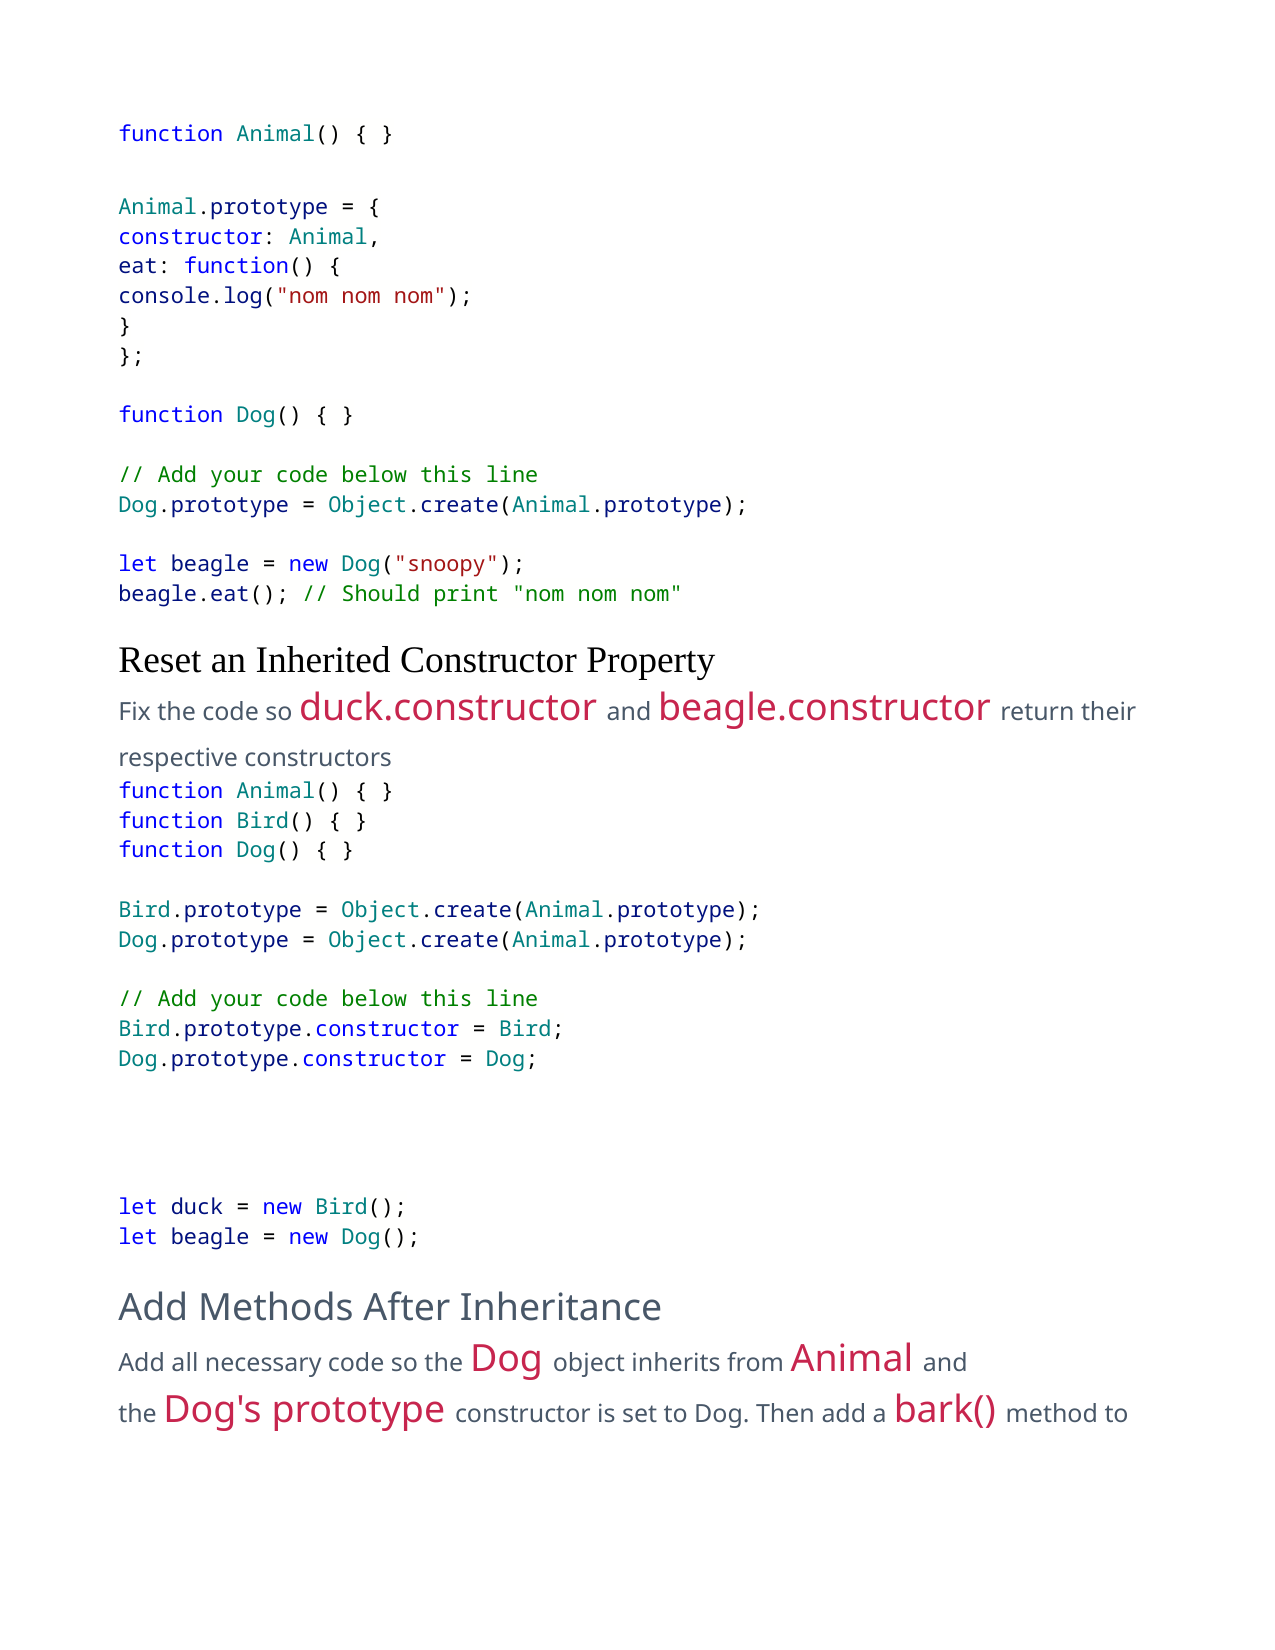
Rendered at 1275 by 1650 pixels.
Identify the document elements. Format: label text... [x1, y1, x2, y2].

text console.log("nom nom nom"); [118, 280, 1157, 310]
text function Animal() { } [118, 775, 1157, 804]
text // Add your code below this line [118, 459, 1157, 489]
text // Add your code below this line [118, 983, 1157, 1013]
text let beagle = new Dog(); [118, 1221, 1157, 1251]
text eat: function() { [118, 251, 1157, 280]
text Animal.prototype = { [118, 191, 1157, 221]
text Add all necessary code so the Dog object inherits from Animal and the Dog's prototype constructor is set to Dog. Then add a bark() method to [118, 1332, 1157, 1434]
text Reset an Inherited Constructor Property [118, 637, 1157, 681]
text } [118, 310, 1157, 340]
text Bird.prototype = Object.create(Animal.prototype); [118, 894, 1157, 924]
text Dog.prototype = Object.create(Animal.prototype); [118, 489, 1157, 518]
text Add Methods After Inheritance [118, 1281, 1157, 1332]
text }; [118, 340, 1157, 370]
text function Bird() { } [118, 804, 1157, 834]
text constructor: Animal, [118, 221, 1157, 251]
text Dog.prototype.constructor = Dog; [118, 1043, 1157, 1072]
text Dog.prototype = Object.create(Animal.prototype); [118, 924, 1157, 953]
text function Dog() { } [118, 399, 1157, 429]
text Bird.prototype.constructor = Bird; [118, 1013, 1157, 1043]
text let duck = new Bird(); [118, 1191, 1157, 1221]
text beagle.eat(); // Should print "nom nom nom" [118, 578, 1157, 608]
text function Animal() { } [118, 118, 1157, 148]
text function Dog() { } [118, 834, 1157, 864]
text let beagle = new Dog("snoopy"); [118, 548, 1157, 578]
text Fix the code so duck.constructor and beagle.constructor return their respective constructors [118, 681, 1157, 775]
